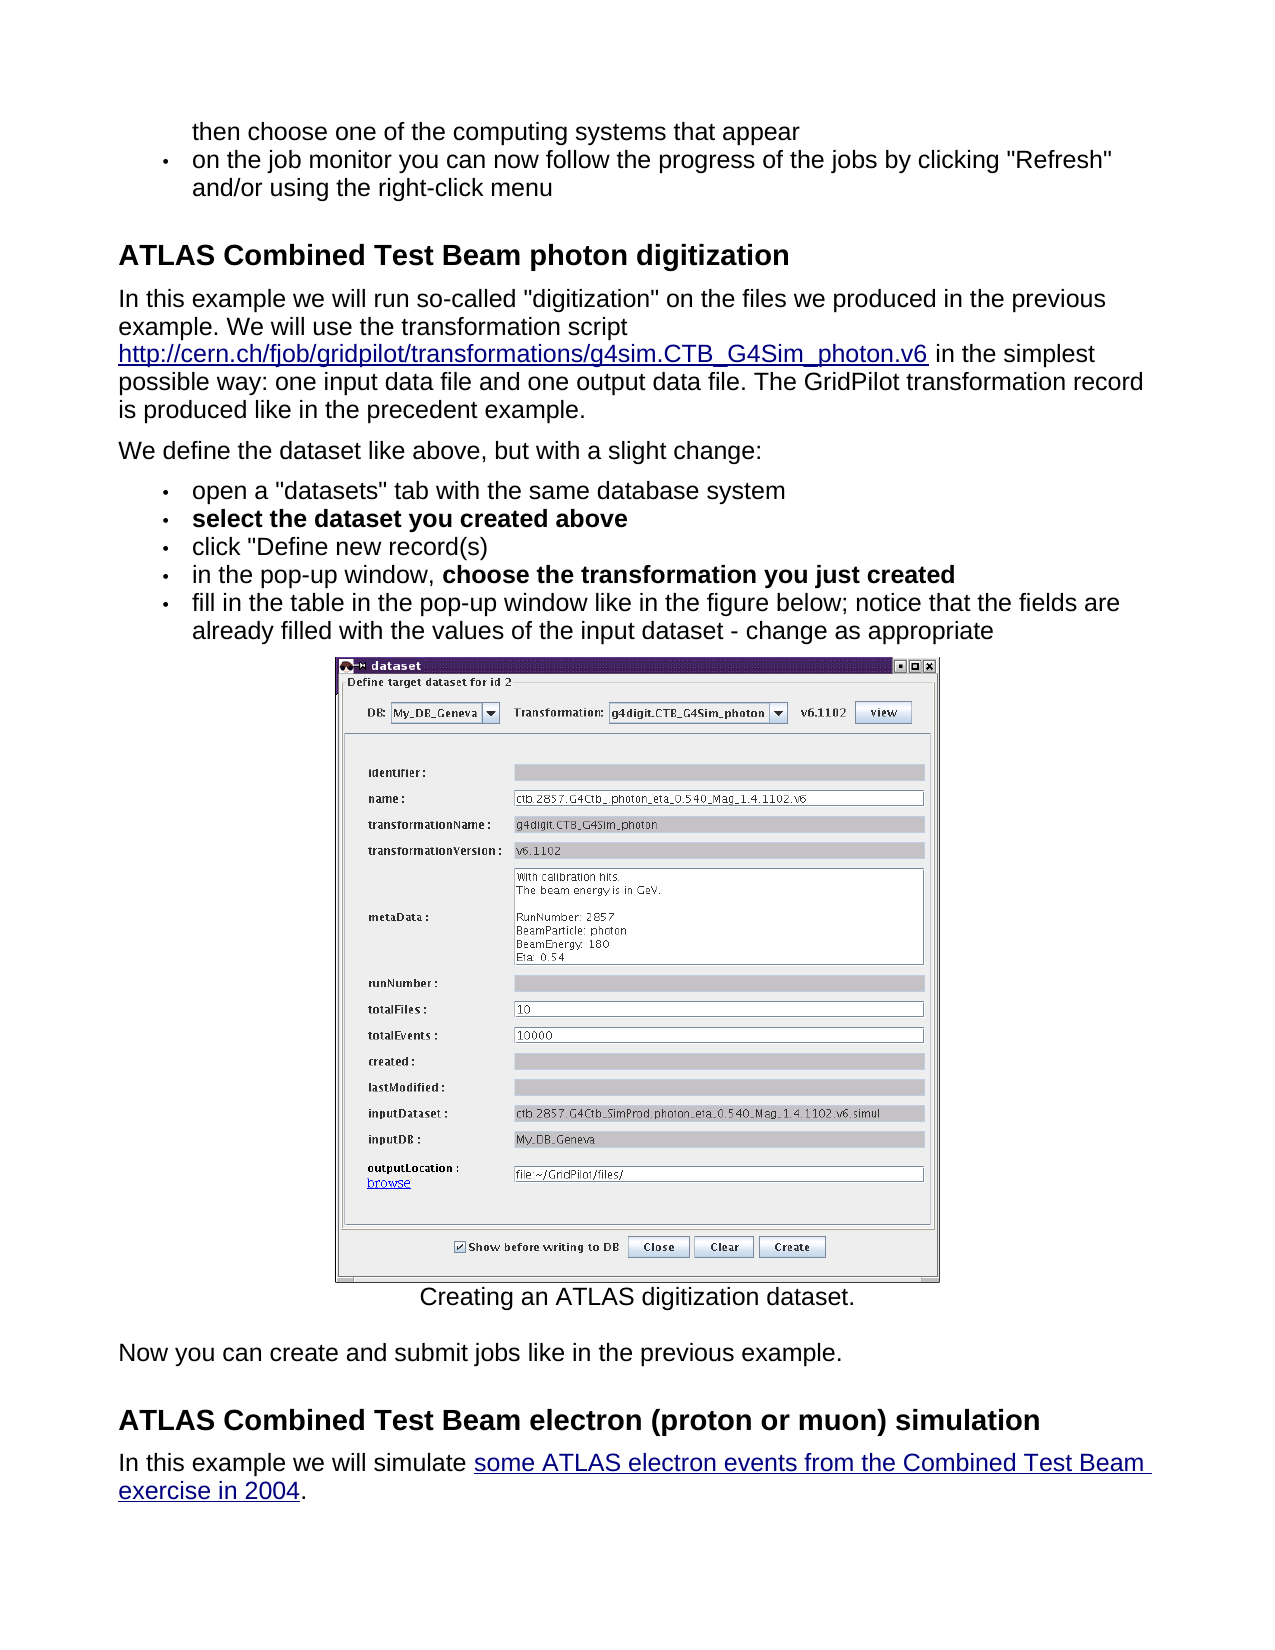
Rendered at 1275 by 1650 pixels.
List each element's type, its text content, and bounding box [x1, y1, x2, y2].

list in the pop-up window, choose the transformation you just created [162, 561, 1157, 589]
text In this example we will simulate some ATLAS electron events from the Combined Test Beam exercise in 2004. [118, 1449, 1157, 1505]
list click "Define new record(s) [162, 533, 1157, 561]
text Creating an ATLAS digitization dataset. [118, 1283, 1157, 1311]
subtitle ATLAS Combined Test Beam photon digitization [118, 239, 1157, 272]
list fill in the table in the pop-up window like in the figure below; notice that the fields are already filled with the values of the input dataset - change as appropriate [162, 589, 1157, 644]
list then choose one of the computing systems that appear [162, 118, 1157, 146]
list on the job monitor you can now follow the progress of the jobs by clicking "Refresh" and/or using the right-click menu [162, 146, 1157, 202]
list select the dataset you created above [162, 505, 1157, 533]
text We define the dataset like above, but with a slight change: [118, 437, 1157, 464]
list open a "datasets" tab with the same database system [162, 477, 1157, 505]
text Now you can create and submit jobs like in the previous example. [118, 1338, 1157, 1366]
picture [335, 657, 940, 1283]
text In this example we will run so-called "digitization" on the files we produced in the previous example. We will use the transformation script http://cern.ch/fjob/gridpilot/transformations/g4sim.CTB_G4Sim_photon.v6 in the simplest possible way: one input data file and one output data file. The GridPilot transformation record is produced like in the precedent example. [118, 284, 1157, 424]
subtitle ATLAS Combined Test Beam electron (proton or muon) simulation [118, 1404, 1157, 1436]
